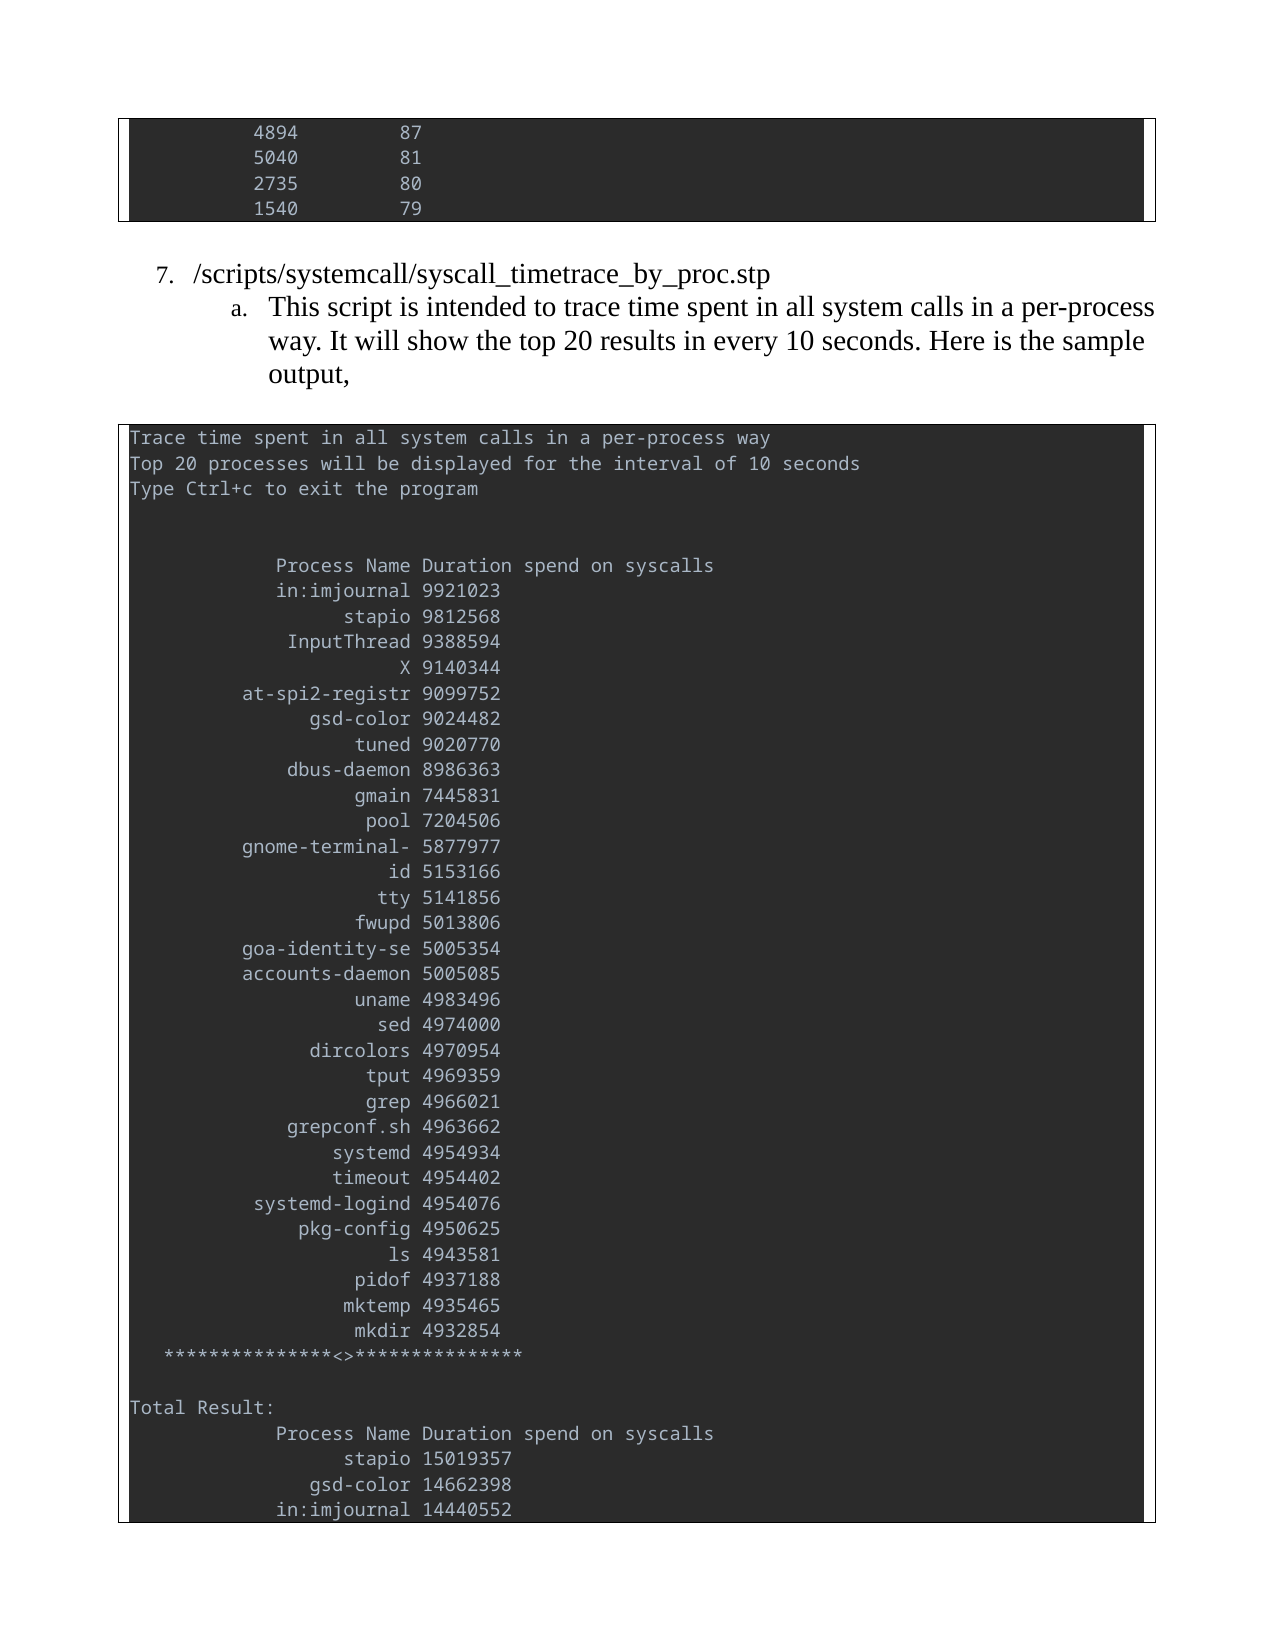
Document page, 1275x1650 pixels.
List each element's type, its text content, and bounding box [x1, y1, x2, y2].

list This script is intended to trace time spent in all system calls in a per-process way. It will show the top 20 results in every 10 seconds. Here is the sample output, [231, 289, 1157, 390]
list /scripts/systemcall/syscall_timetrace_by_proc.stp [156, 256, 1157, 289]
